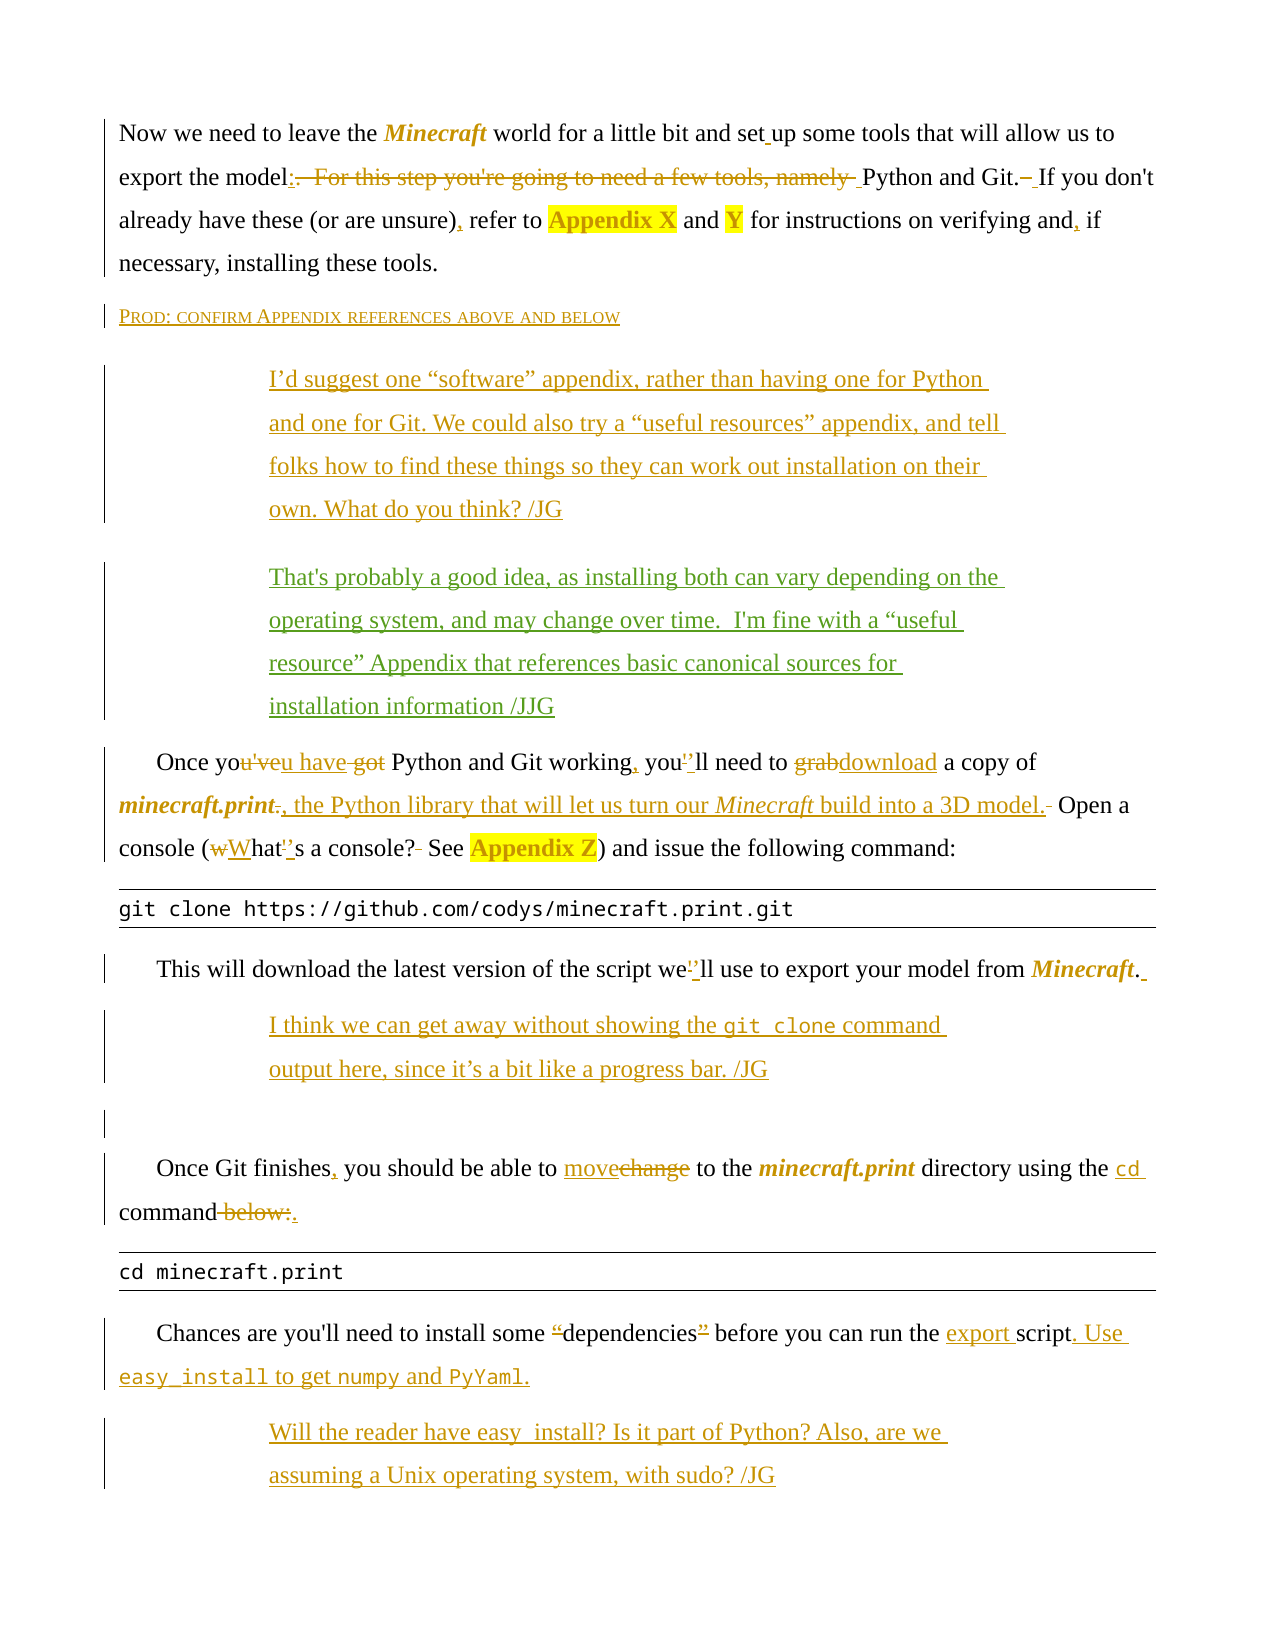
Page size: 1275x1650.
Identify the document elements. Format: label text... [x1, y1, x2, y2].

text git clone https://github.com/codys/minecraft.print.git [118, 890, 1156, 928]
text Once you have Python and Git working, you’ll need to download a copy of minecraft.print, the Python library that will let us turn our Minecraft build into a 3D model. Open a console (What’s a console? See Appendix Z) and issue the following command: [118, 747, 1156, 862]
text That's probably a good idea, as installing both can vary depending on the operating system, and may change over time. I'm fine with a “useful resource” Appendix that references basic canonical sources for installation information /JJG [268, 562, 1006, 720]
text folks how to find these things so they can work out installation on their own. What do you think? /JG [268, 434, 1006, 523]
text I’d suggest one “software” appendix, rather than having one for Python and one for Git. We could also try a “useful resources” appendix, and tell [268, 364, 1006, 433]
text Will the reader have easy_install? Is it part of Python? Also, are we assuming a Unix operating system, with sudo? /JG [268, 1417, 1006, 1489]
text Prod: confirm Appendix references above and below [118, 303, 1156, 328]
text Chances are you'll need to install some dependencies before you can run the export script. Use easy_install to get numpy and PyYaml. [118, 1318, 1156, 1390]
text cd minecraft.print [118, 1253, 1156, 1291]
text Once Git finishes, you should be able to move to the minecraft.print directory using the cd command. [118, 1109, 1156, 1138]
text Now we need to leave the Minecraft world for a little bit and set up some tools that will allow us to export the model: Python and Git. If you don't already have these (or are unsure), refer to Appendix X and Y for instructions on verifying and, if necessary, installing these tools. [118, 118, 1156, 277]
text This will download the latest version of the script we’ll use to export your model from Minecraft. [118, 954, 1156, 983]
text I think we can get away without showing the git clone command output here, since it’s a bit like a progress bar. /JG [268, 1010, 1006, 1083]
